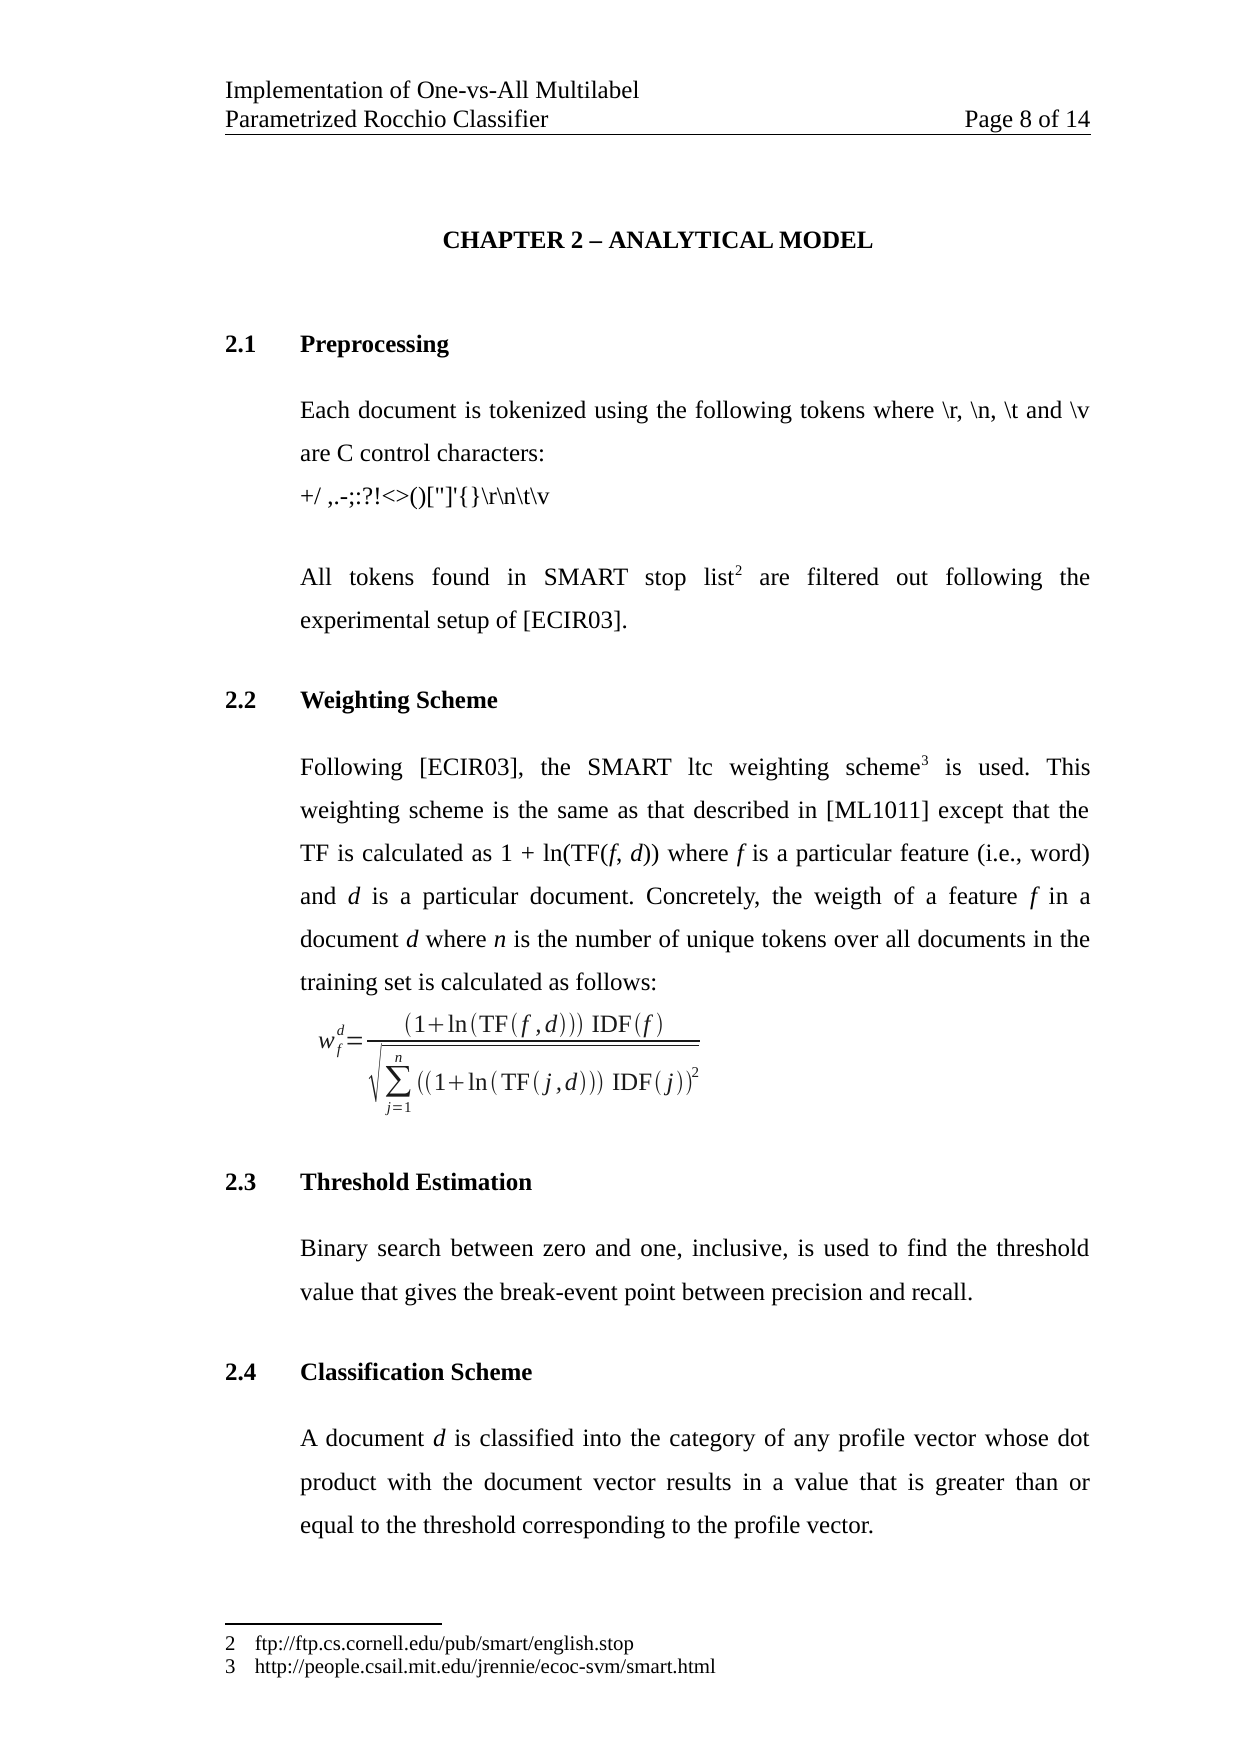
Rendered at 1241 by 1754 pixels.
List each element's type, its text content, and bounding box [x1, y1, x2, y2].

subtitle Threshold Estimation [225, 1167, 1091, 1196]
subtitle Classification Scheme [225, 1357, 1091, 1386]
text All tokens found in SMART stop list are filtered out following the experimental setup of [ECIR03]. [300, 562, 1091, 634]
subtitle ANALYTICAL MODEL [225, 225, 1091, 254]
text ftp://ftp.cs.cornell.edu/pub/smart/english.stop [225, 1630, 1091, 1654]
subtitle Preprocessing [225, 329, 1091, 357]
subtitle Weighting Scheme [225, 686, 1091, 714]
text Following [ECIR03], the SMART ltc weighting scheme is used. This weighting scheme is the same as that described in [ML1011] except that the TF is calculated as 1 + ln(TF(f, d)) where f is a particular feature (i.e., word) and d is a particular document. Concretely, the weigth of a feature f in a document d where n is the number of unique tokens over all documents in the training set is calculated as follows: [300, 752, 1091, 996]
text +/ ,.-;:?!<>()["]'{}\r\n\t\v [300, 481, 1091, 510]
text Each document is tokenized using the following tokens where \r, \n, \t and \v are C control characters: [300, 395, 1091, 467]
text A document d is classified into the category of any profile vector whose dot product with the document vector results in a value that is greater than or equal to the threshold corresponding to the profile vector. [300, 1423, 1091, 1538]
text Binary search between zero and one, inclusive, is used to find the threshold value that gives the break-event point between precision and recall. [300, 1233, 1091, 1305]
text http://people.csail.mit.edu/jrennie/ecoc-svm/smart.html [225, 1654, 1091, 1678]
